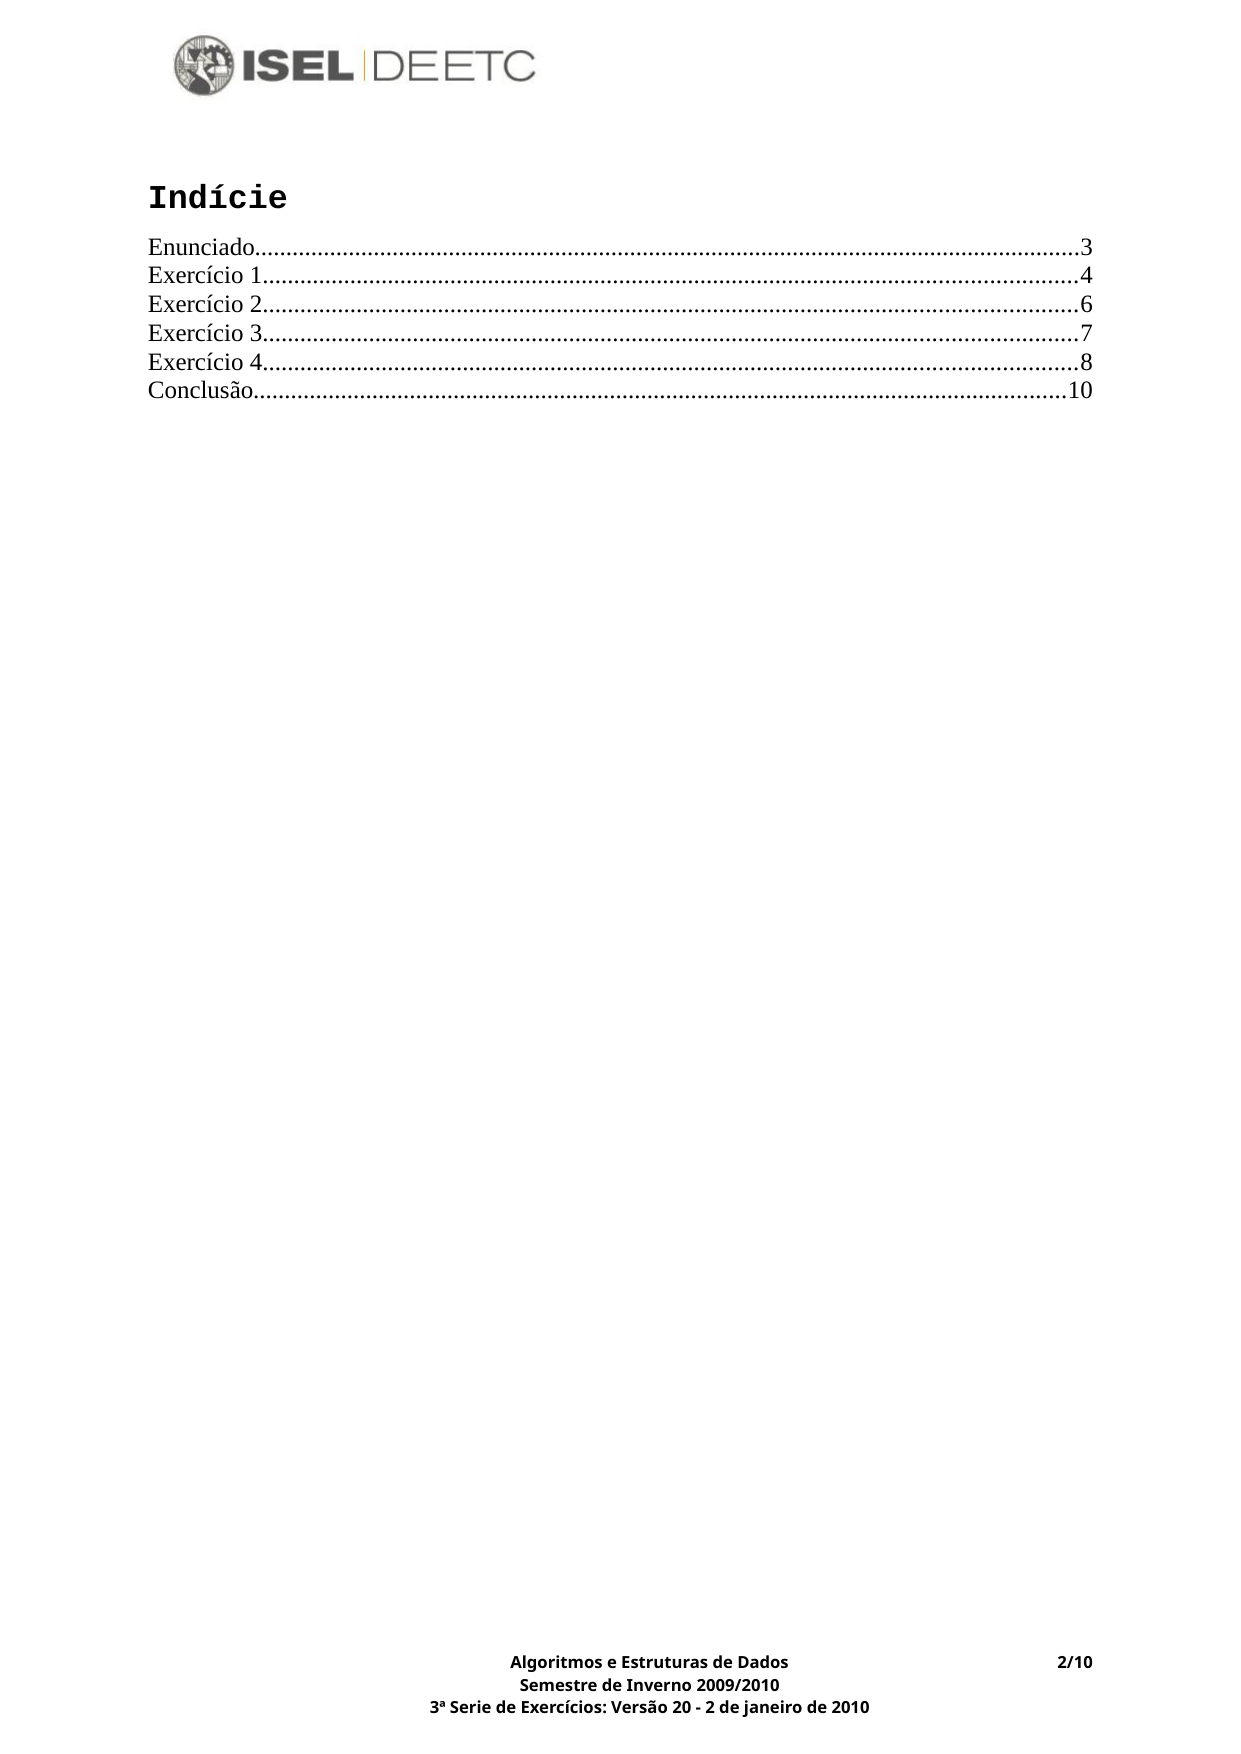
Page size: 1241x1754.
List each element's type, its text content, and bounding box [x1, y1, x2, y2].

text Exercício 1 4 [148, 260, 1093, 289]
text Enunciado 3 [148, 232, 1093, 260]
text Conclusão 10 [148, 375, 1093, 404]
subtitle Indície [148, 181, 1093, 219]
text Exercício 3 7 [148, 318, 1093, 347]
text Exercício 2 6 [148, 289, 1093, 318]
text Exercício 4 8 [148, 347, 1093, 375]
picture [164, 20, 566, 121]
